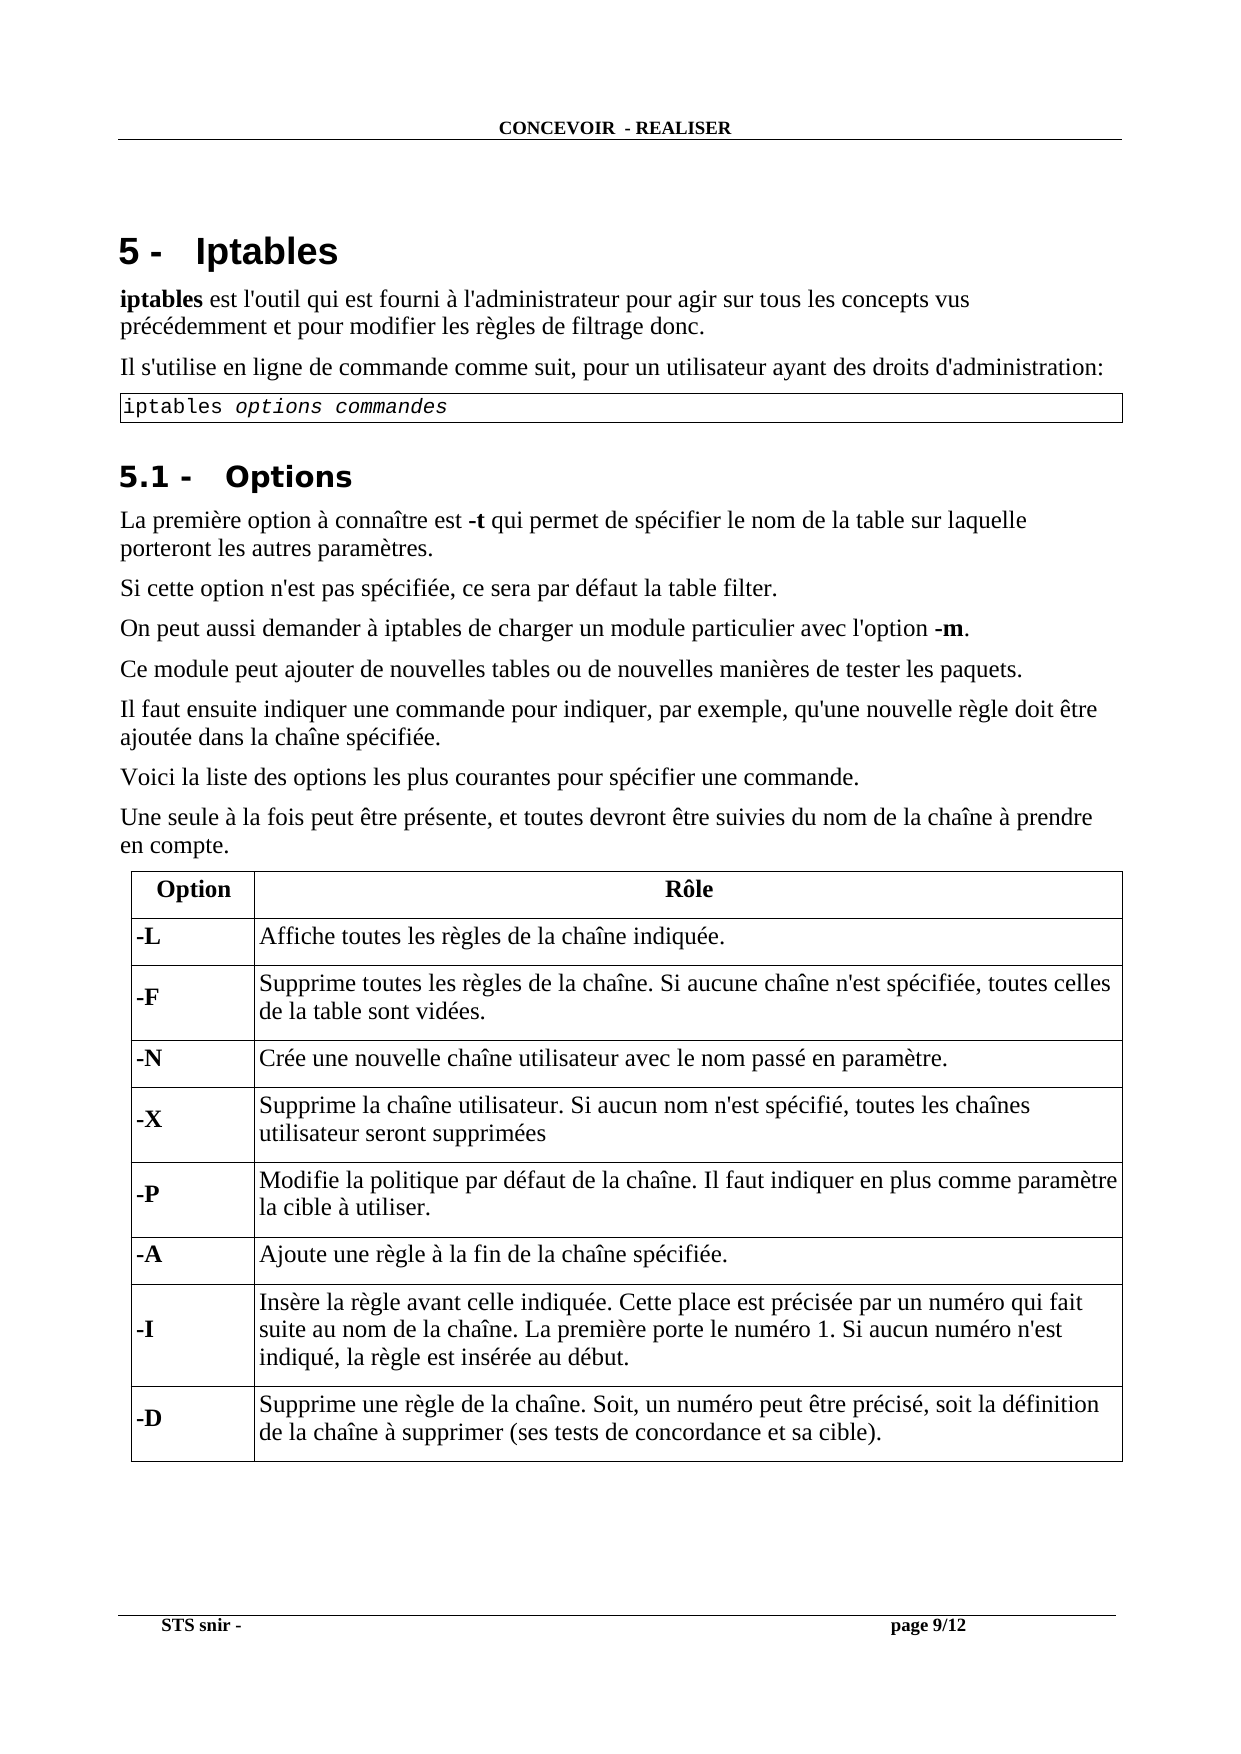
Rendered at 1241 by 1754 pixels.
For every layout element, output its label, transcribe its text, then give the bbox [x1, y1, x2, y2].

table_cell Modifie la politique par défaut de la chaîne. Il faut indiquer en plus comme paramètre la cible à utiliser. [255, 1163, 1122, 1237]
table_cell -L [132, 919, 254, 965]
text On peut aussi demander à iptables de charger un module particulier avec l'option -m. [120, 614, 1122, 642]
subtitle Options [118, 460, 1122, 494]
table_cell Crée une nouvelle chaîne utilisateur avec le nom passé en paramètre. [255, 1041, 1122, 1087]
text Voici la liste des options les plus courantes pour spécifier une commande. [120, 763, 1122, 791]
subtitle Iptables [118, 230, 1122, 272]
text La première option à connaître est -t qui permet de spécifier le nom de la table sur laquelle porteront les autres paramètres. [120, 506, 1122, 562]
text iptables options commandes [121, 394, 1122, 422]
table_cell -D [132, 1387, 254, 1461]
table_cell -A [132, 1238, 254, 1284]
table_cell -F [132, 966, 254, 1040]
table_cell Ajoute une règle à la fin de la chaîne spécifiée. [255, 1238, 1122, 1284]
table_cell Supprime une règle de la chaîne. Soit, un numéro peut être précisé, soit la définition de la chaîne à supprimer (ses tests de concordance et sa cible). [255, 1387, 1122, 1461]
table_cell -I [132, 1285, 254, 1386]
text Il s'utilise en ligne de commande comme suit, pour un utilisateur ayant des droits d'administration: [120, 353, 1122, 380]
text Il faut ensuite indiquer une commande pour indiquer, par exemple, qu'une nouvelle règle doit être ajoutée dans la chaîne spécifiée. [120, 695, 1122, 750]
table_cell Supprime toutes les règles de la chaîne. Si aucune chaîne n'est spécifiée, toutes celles de la table sont vidées. [255, 966, 1122, 1040]
table_cell Insère la règle avant celle indiquée. Cette place est précisée par un numéro qui fait suite au nom de la chaîne. La première porte le numéro 1. Si aucun numéro n'est indiqué, la règle est insérée au début. [255, 1285, 1122, 1386]
table_cell -X [132, 1088, 254, 1162]
table_header Option [132, 872, 254, 918]
table_header Rôle [255, 872, 1122, 918]
text Une seule à la fois peut être présente, et toutes devront être suivies du nom de la chaîne à prendre en compte. [120, 803, 1122, 858]
table_cell -P [132, 1163, 254, 1237]
text iptables est l'outil qui est fourni à l'administrateur pour agir sur tous les concepts vus précédemment et pour modifier les règles de filtrage donc. [120, 285, 1122, 340]
text Ce module peut ajouter de nouvelles tables ou de nouvelles manières de tester les paquets. [120, 655, 1122, 682]
table_cell Affiche toutes les règles de la chaîne indiquée. [255, 919, 1122, 965]
text Si cette option n'est pas spécifiée, ce sera par défaut la table filter. [120, 574, 1122, 602]
table_cell -N [132, 1041, 254, 1087]
table_cell Supprime la chaîne utilisateur. Si aucun nom n'est spécifié, toutes les chaînes utilisateur seront supprimées [255, 1088, 1122, 1162]
